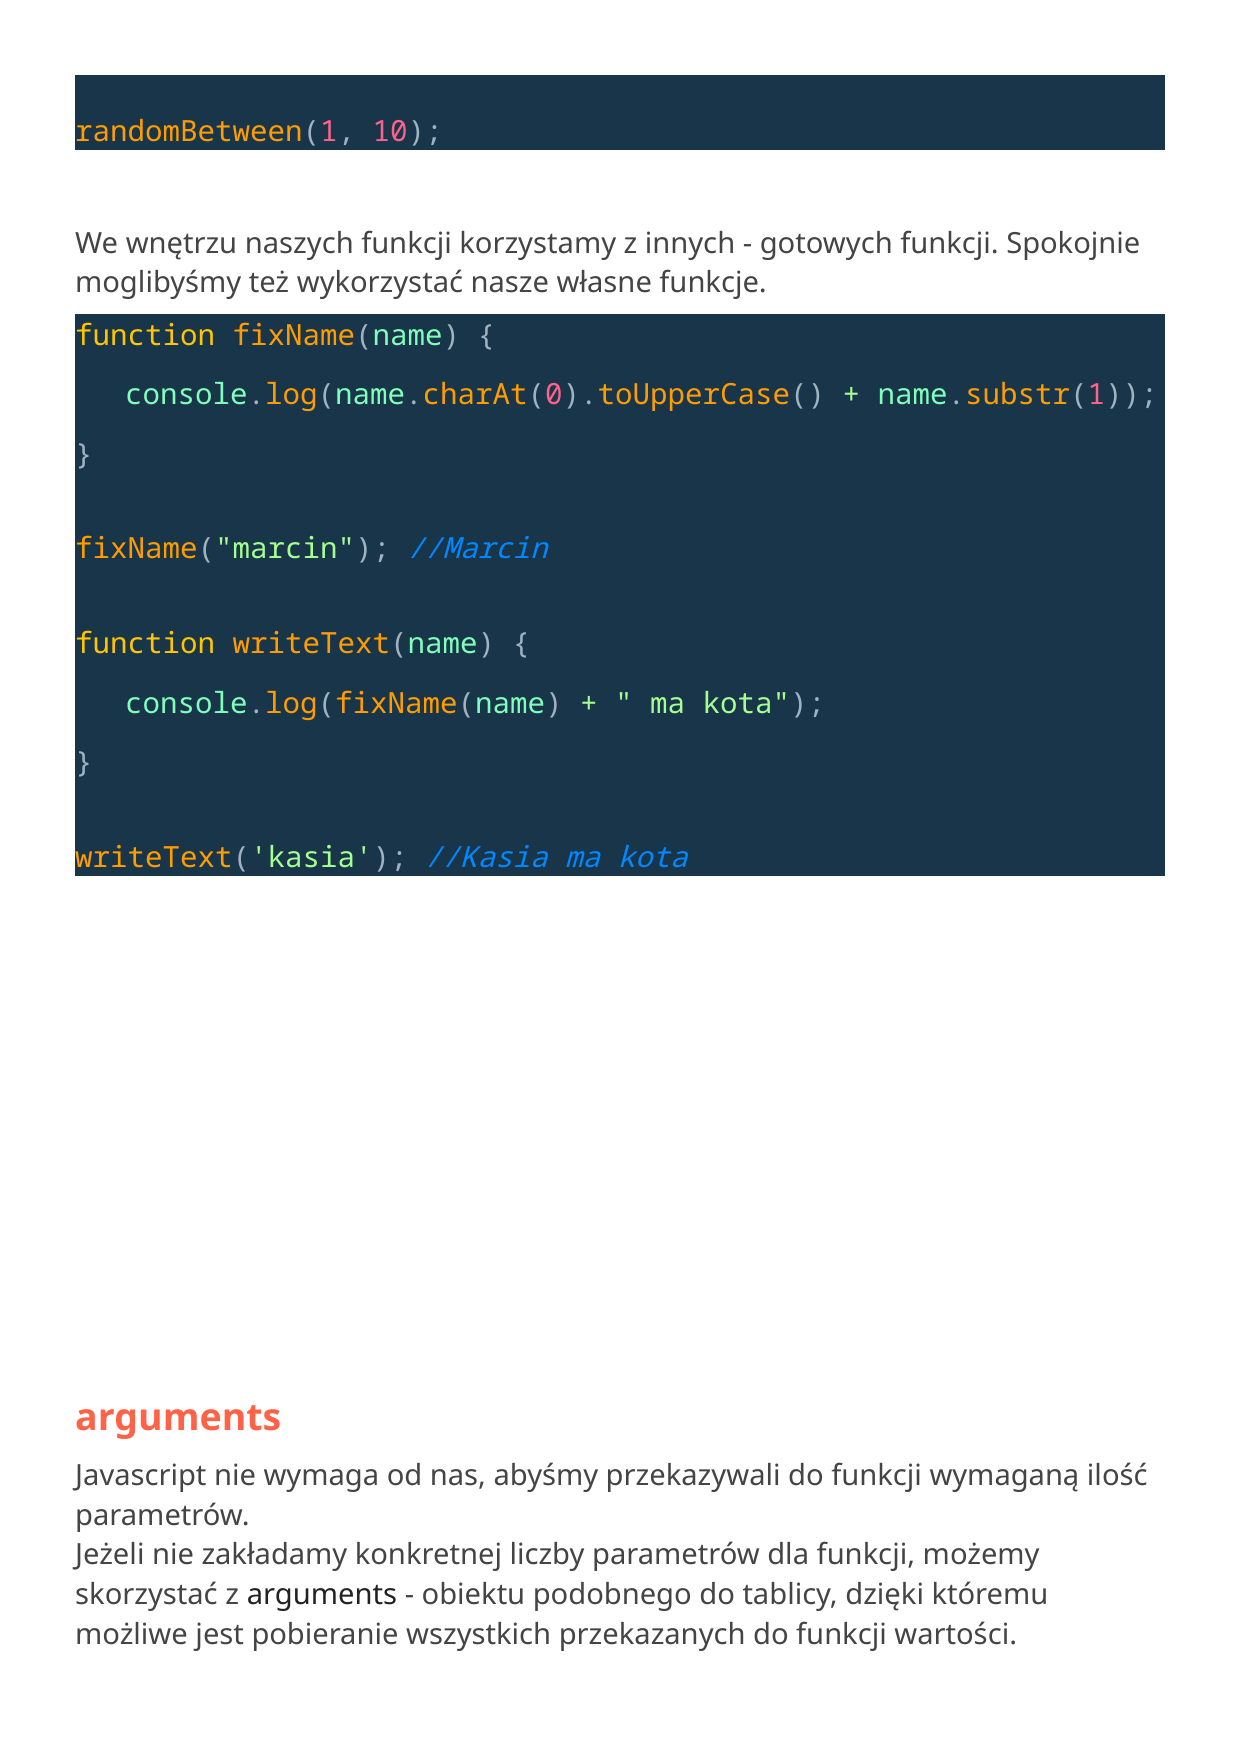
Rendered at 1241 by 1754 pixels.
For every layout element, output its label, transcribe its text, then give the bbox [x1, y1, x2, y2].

text } [75, 433, 1165, 473]
text function fixName(name) { [75, 314, 1165, 354]
text function writeText(name) { [75, 623, 1165, 662]
text console.log(name.charAt(0).toUpperCase() + name.substr(1)); [75, 373, 1165, 413]
text writeText('kasia'); //Kasia ma kota [75, 837, 1165, 876]
text fixName("marcin"); //Marcin [75, 528, 1165, 567]
text console.log(fixName(name) + " ma kota"); [75, 682, 1165, 722]
subtitle arguments [75, 1391, 1165, 1442]
text Javascript nie wymaga od nas, abyśmy przekazywali do funkcji wymaganą ilość parametrów. Jeżeli nie zakładamy konkretnej liczby parametrów dla funkcji, możemy skorzystać z arguments - obiektu podobnego do tablicy, dzięki któremu możliwe jest pobieranie wszystkich przekazanych do funkcji wartości. [75, 1454, 1165, 1653]
text randomBetween(1, 10); [75, 110, 1165, 150]
text } [75, 742, 1165, 781]
text We wnętrzu naszych funkcji korzystamy z innych - gotowych funkcji. Spokojnie moglibyśmy też wykorzystać nasze własne funkcje. [75, 222, 1165, 301]
